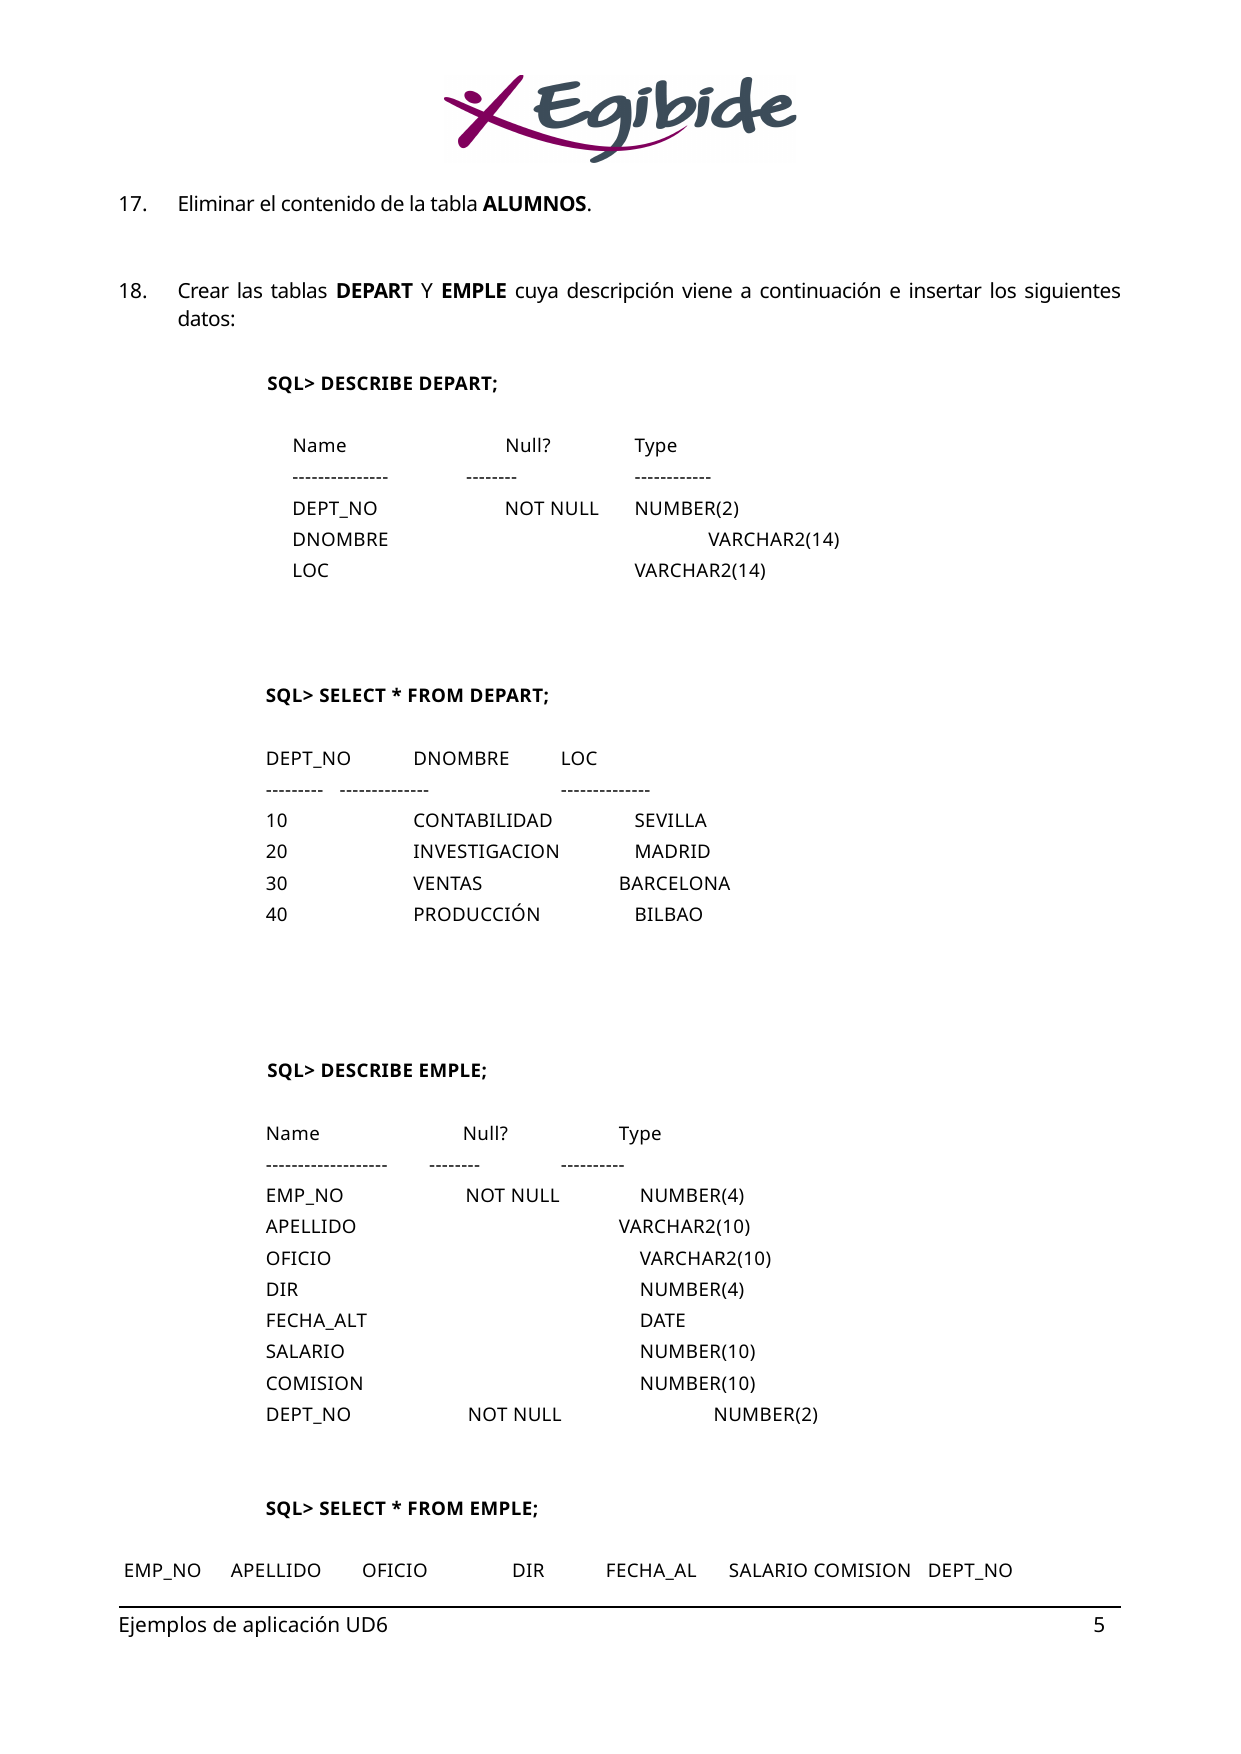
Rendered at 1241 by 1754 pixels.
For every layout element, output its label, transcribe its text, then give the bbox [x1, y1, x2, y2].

text SALARIO NUMBER(10) [118, 1333, 1122, 1364]
text SQL> DESCRIBE DEPART; [118, 364, 1122, 395]
list Eliminar el contenido de la tabla ALUMNOS. [118, 189, 1122, 217]
text ------------------- -------- ---------- [118, 1145, 1122, 1177]
text Name Null? Type [118, 427, 1122, 458]
text DEPT_NO NOT NULL NUMBER(2) [118, 489, 1122, 520]
text DEPT_NO DNOMBRE LOC [118, 739, 1122, 770]
text DIR NUMBER(4) [118, 1270, 1122, 1302]
text DEPT_NO NOT NULL NUMBER(2) [118, 1395, 1122, 1427]
text OFICIO VARCHAR2(10) [118, 1239, 1122, 1270]
text 10 CONTABILIDAD SEVILLA [118, 802, 1122, 833]
text EMP_NO APELLIDO OFICIO DIR FECHA_AL SALARIO COMISION DEPT_NO [118, 1552, 1122, 1583]
text SQL> SELECT * FROM EMPLE; [118, 1489, 1122, 1520]
text --------- -------------- -------------- [118, 770, 1122, 802]
text Name Null? Type [118, 1114, 1122, 1145]
text 20 INVESTIGACION MADRID [118, 833, 1122, 864]
text SQL> SELECT * FROM DEPART; [118, 677, 1122, 708]
list Crear las tablas DEPART Y EMPLE cuya descripción viene a continuación e insertar los siguientes datos: [118, 276, 1122, 333]
text EMP_NO NOT NULL NUMBER(4) [118, 1177, 1122, 1208]
text 40 PRODUCCIÓN BILBAO [118, 895, 1122, 927]
text DNOMBRE VARCHAR2(14) [118, 520, 1122, 552]
text FECHA_ALT DATE [118, 1302, 1122, 1333]
text COMISION NUMBER(10) [118, 1364, 1122, 1395]
text --------------- -------- ------------ [118, 458, 1122, 489]
text 30 VENTAS BARCELONA [118, 864, 1122, 895]
text LOC VARCHAR2(14) [118, 552, 1122, 583]
text SQL> DESCRIBE EMPLE; [118, 1052, 1122, 1083]
text APELLIDO VARCHAR2(10) [118, 1208, 1122, 1239]
